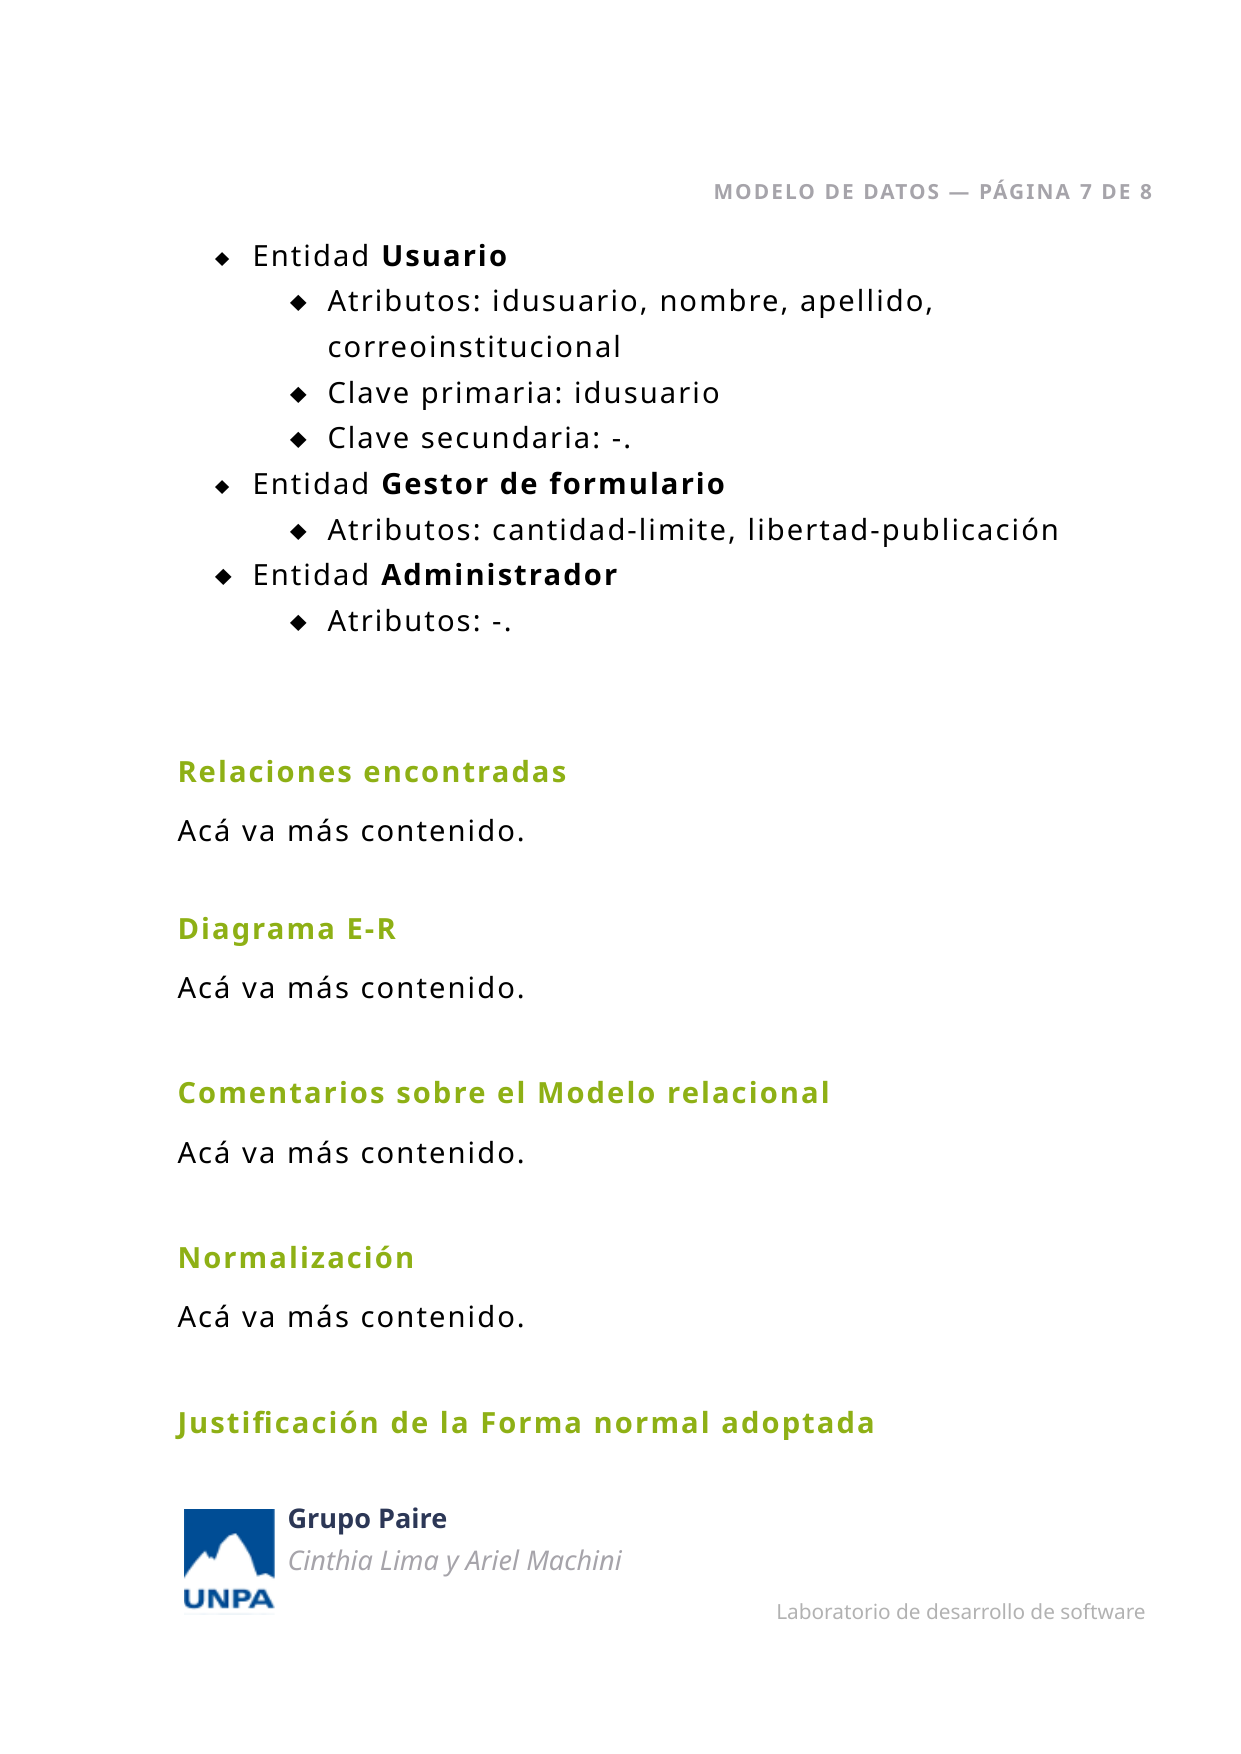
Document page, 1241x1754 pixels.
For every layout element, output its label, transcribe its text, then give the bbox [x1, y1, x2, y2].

text Acá va más contenido. [177, 1132, 1152, 1172]
picture [184, 1509, 275, 1615]
text Acá va más contenido. [177, 810, 1152, 850]
list Entidad Administrador [215, 554, 1152, 594]
text Diagrama E-R [177, 908, 1152, 948]
list Atributos: -. [290, 600, 1152, 640]
text Acá va más contenido. [177, 968, 1152, 1007]
list Atributos: idusuario, nombre, apellido, correoinstitucional [290, 281, 1152, 366]
text Relaciones encontradas [177, 751, 1152, 791]
text Acá va más contenido. [177, 1297, 1152, 1336]
list Entidad Gestor de formulario [215, 463, 1152, 503]
list Clave primaria: idusuario [290, 372, 1152, 412]
text Justificación de la Forma normal adoptada [177, 1402, 1152, 1442]
list Entidad Usuario [215, 235, 1152, 275]
text Comentarios sobre el Modelo relacional [177, 1073, 1152, 1112]
text Normalización [177, 1237, 1152, 1277]
list Clave secundaria: -. [290, 418, 1152, 457]
list Atributos: cantidad-limite, libertad-publicación [290, 509, 1152, 548]
